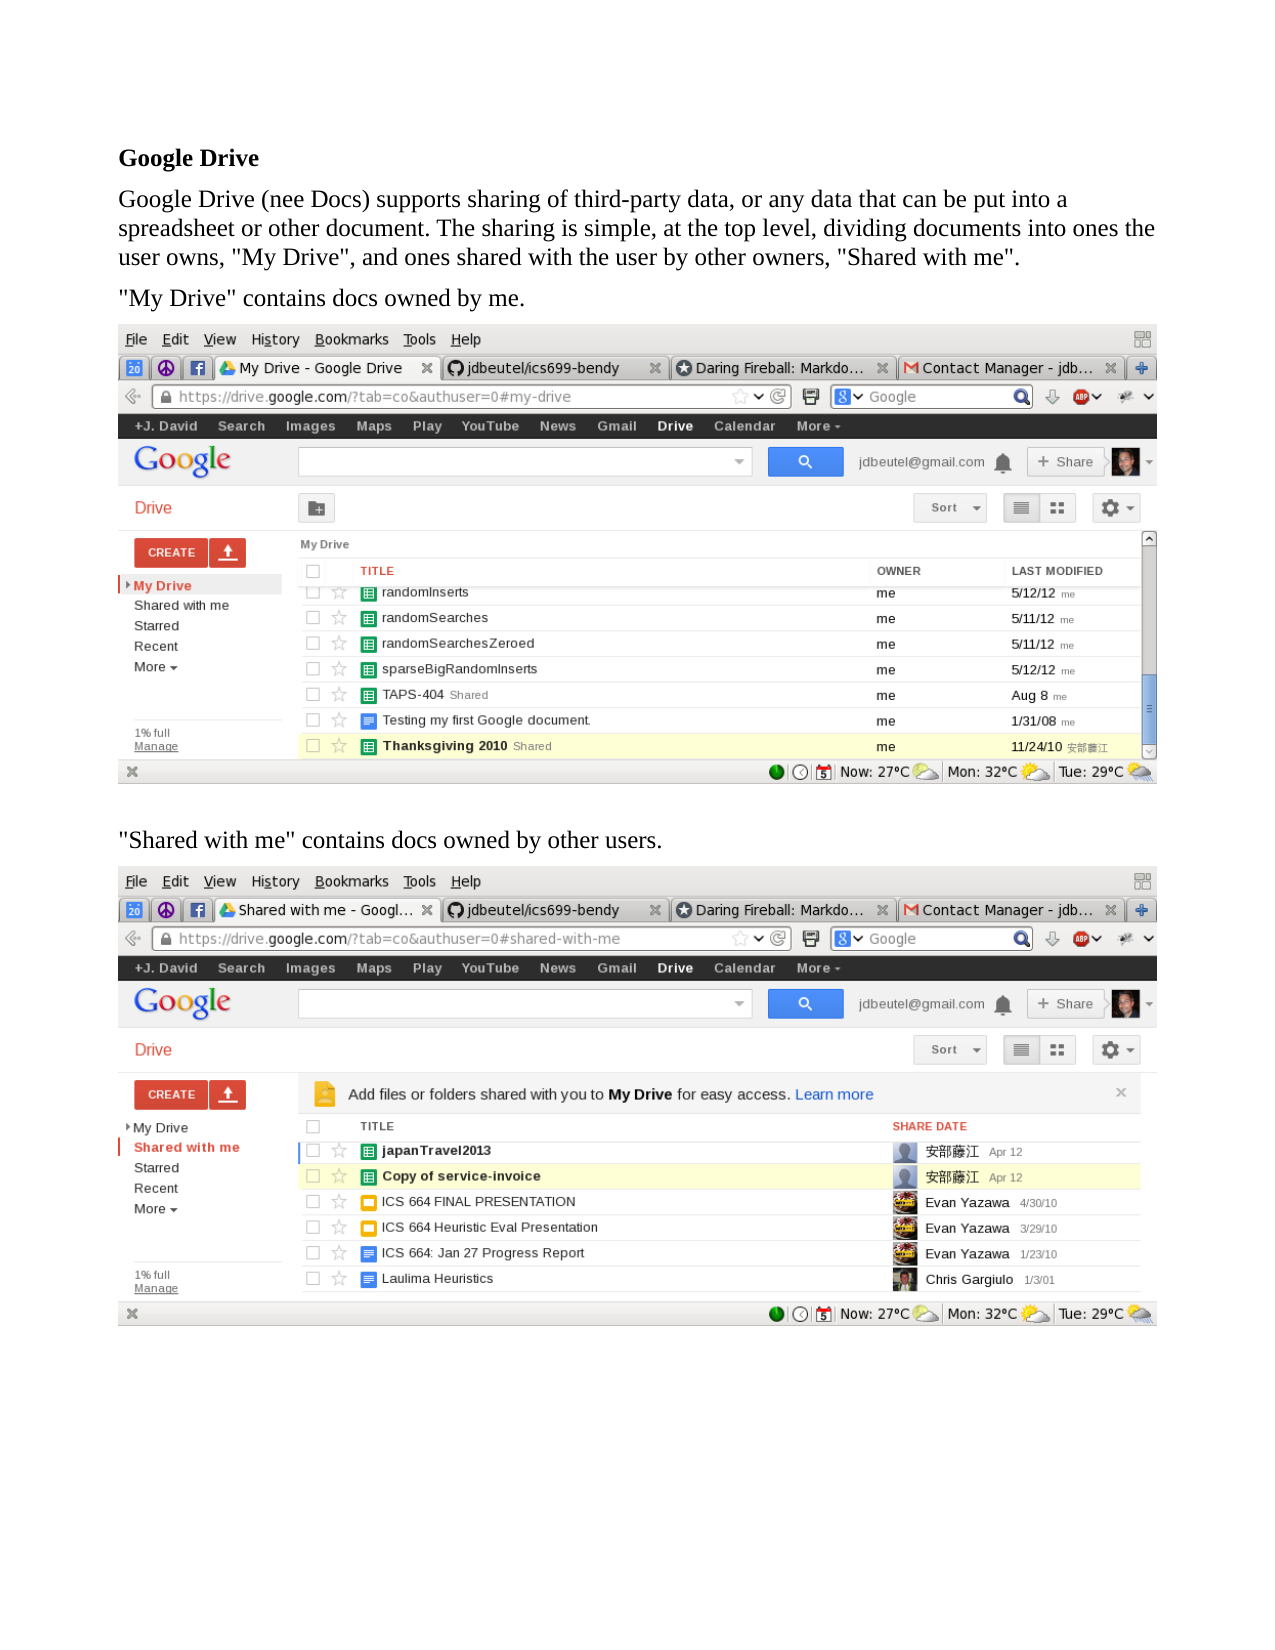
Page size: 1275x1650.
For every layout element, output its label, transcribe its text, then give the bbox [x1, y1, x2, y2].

picture [118, 866, 1157, 1326]
subtitle Google Drive [118, 143, 1157, 172]
text "My Drive" contains docs owned by me. [118, 283, 1157, 312]
text Google Drive (nee Docs) supports sharing of third-party data, or any data that can be put into a spreadsheet or other document. The sharing is simple, at the top level, dividing documents into ones the user owns, "My Drive", and ones shared with the user by other owners, "Shared with me". [118, 184, 1157, 271]
picture [118, 324, 1157, 784]
text "Shared with me" contains docs owned by other users. [118, 825, 1157, 854]
